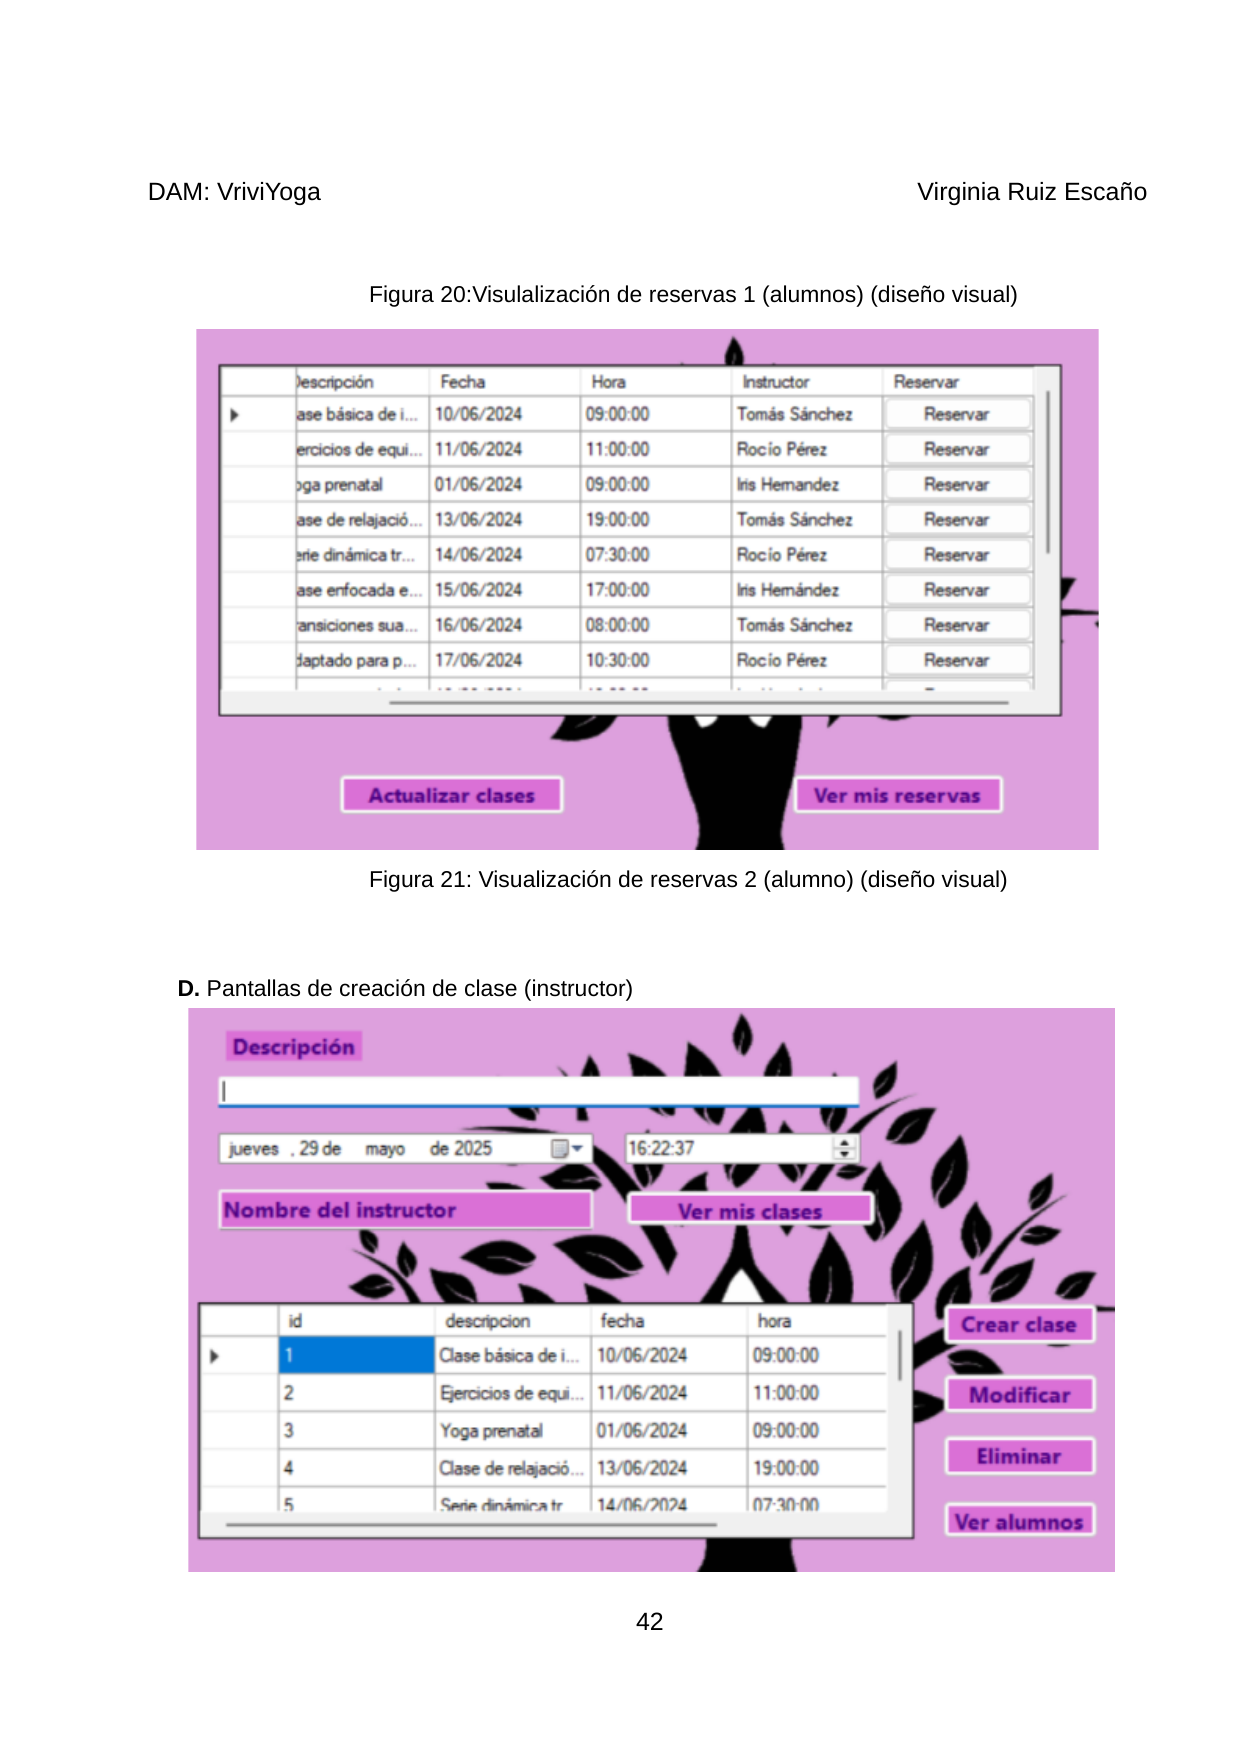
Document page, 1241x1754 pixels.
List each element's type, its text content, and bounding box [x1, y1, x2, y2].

picture [196, 329, 1099, 850]
text D. Pantallas de creación de clase (instructor) [177, 975, 1152, 1002]
picture [188, 1008, 1115, 1572]
text Figura 20:Visulalización de reservas 1 (alumnos) (diseño visual) [148, 281, 1152, 307]
text Figura 21: Visualización de reservas 2 (alumno) (diseño visual) [148, 332, 1152, 893]
